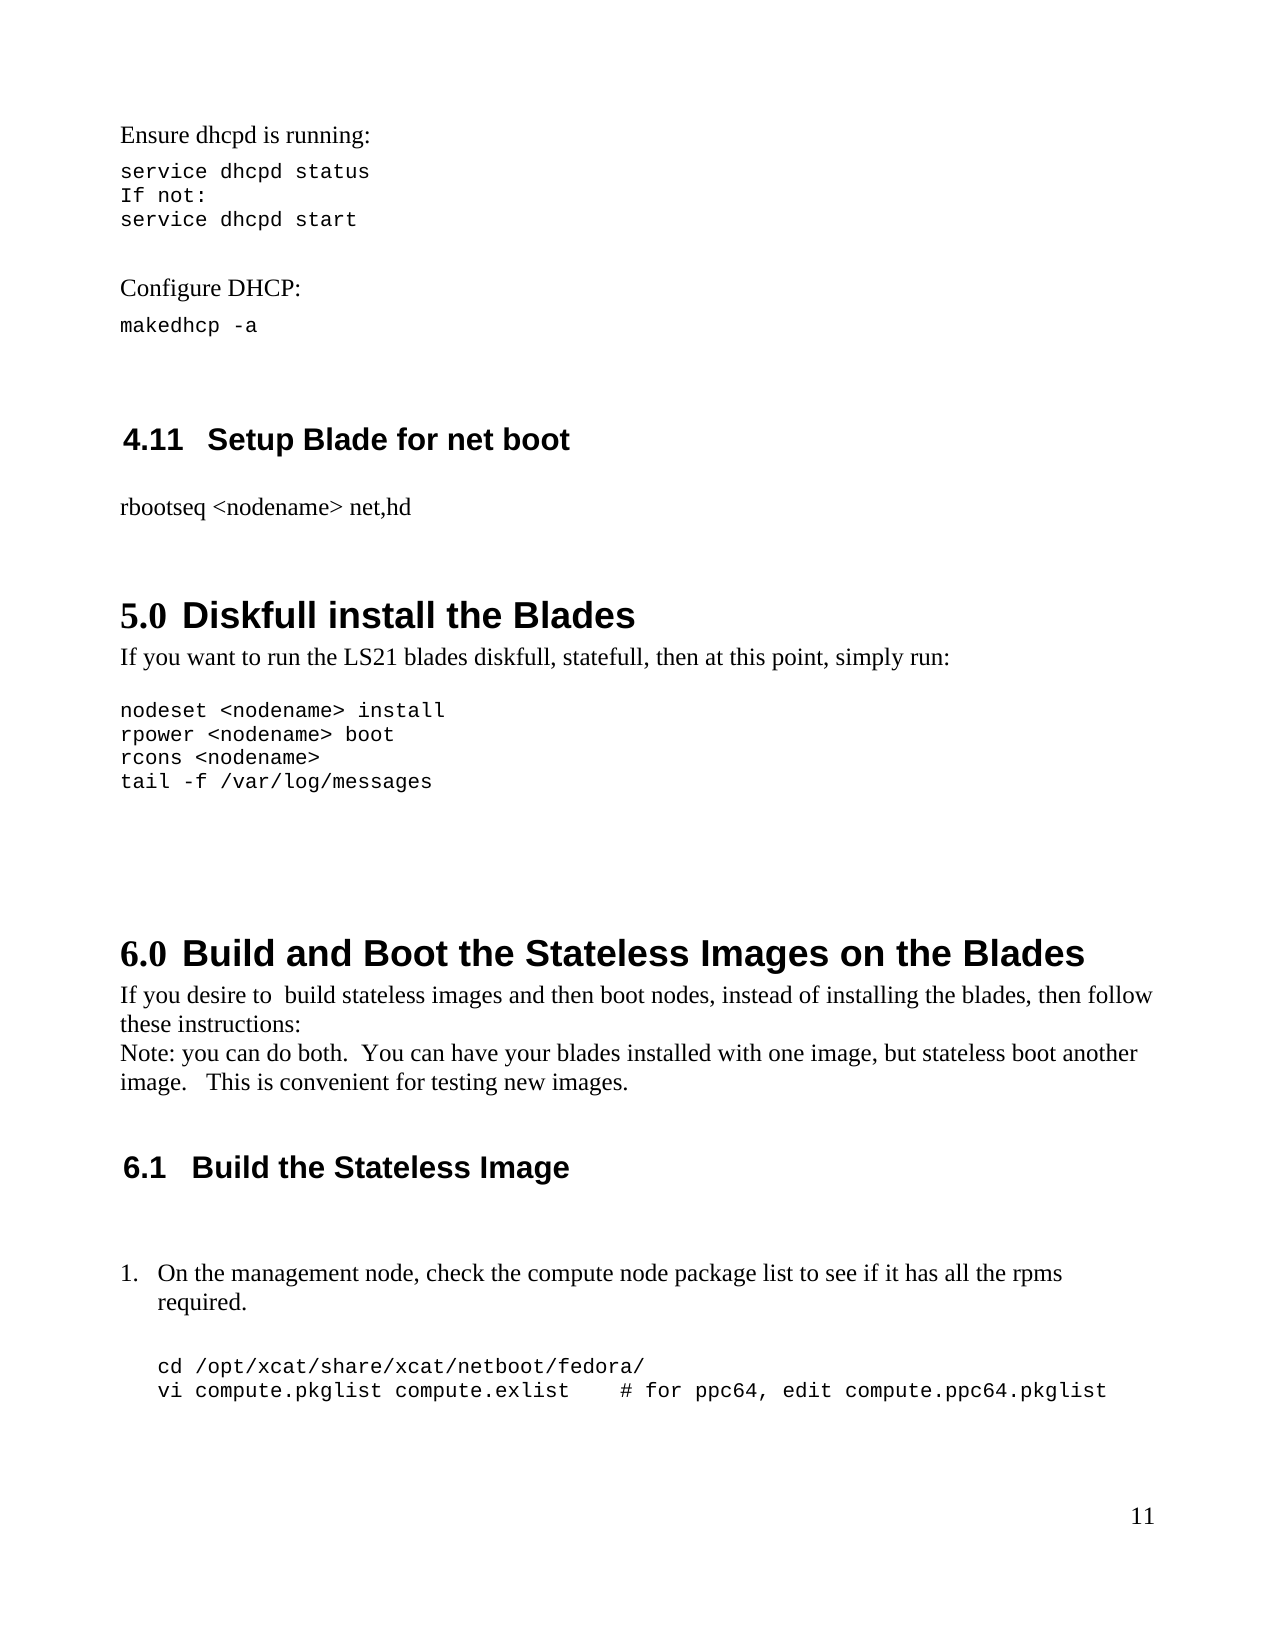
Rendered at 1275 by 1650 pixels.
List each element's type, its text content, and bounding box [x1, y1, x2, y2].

text rcons <nodename> [120, 747, 1155, 771]
subtitle Build and Boot the Stateless Images on the Blades [120, 931, 1155, 974]
text makedhcp -a [120, 315, 1155, 338]
subtitle Build the Stateless Image [123, 1149, 1155, 1185]
text rbootseq <nodename> net,hd [120, 492, 1155, 521]
text If you desire to build stateless images and then boot nodes, instead of installing the blades, then follow these instructions: [120, 980, 1155, 1038]
text nodeset <nodename> install [120, 700, 1155, 723]
text rpower <nodename> boot [120, 723, 1155, 747]
text Note: you can do both. You can have your blades installed with one image, but stateless boot another image. This is convenient for testing new images. [120, 1038, 1155, 1095]
text tail -f /var/log/messages [120, 771, 1155, 794]
text vi compute.pkglist compute.exlist # for ppc64, edit compute.ppc64.pkglist [157, 1380, 1155, 1403]
list On the management node, check the compute node package list to see if it has all the rpms required. [120, 1258, 1155, 1315]
text service dhcpd status [120, 161, 1155, 185]
text Ensure dhcpd is running: [120, 120, 1155, 149]
subtitle Diskfull install the Blades [120, 593, 1155, 636]
text If not: [120, 185, 1155, 208]
text service dhcpd start [120, 208, 1155, 232]
subtitle Setup Blade for net boot [123, 421, 1155, 457]
text cd /opt/xcat/share/xcat/netboot/fedora/ [157, 1356, 1155, 1380]
text Configure DHCP: [120, 273, 1155, 302]
text If you want to run the LS21 blades diskfull, statefull, then at this point, simply run: [120, 642, 1155, 671]
